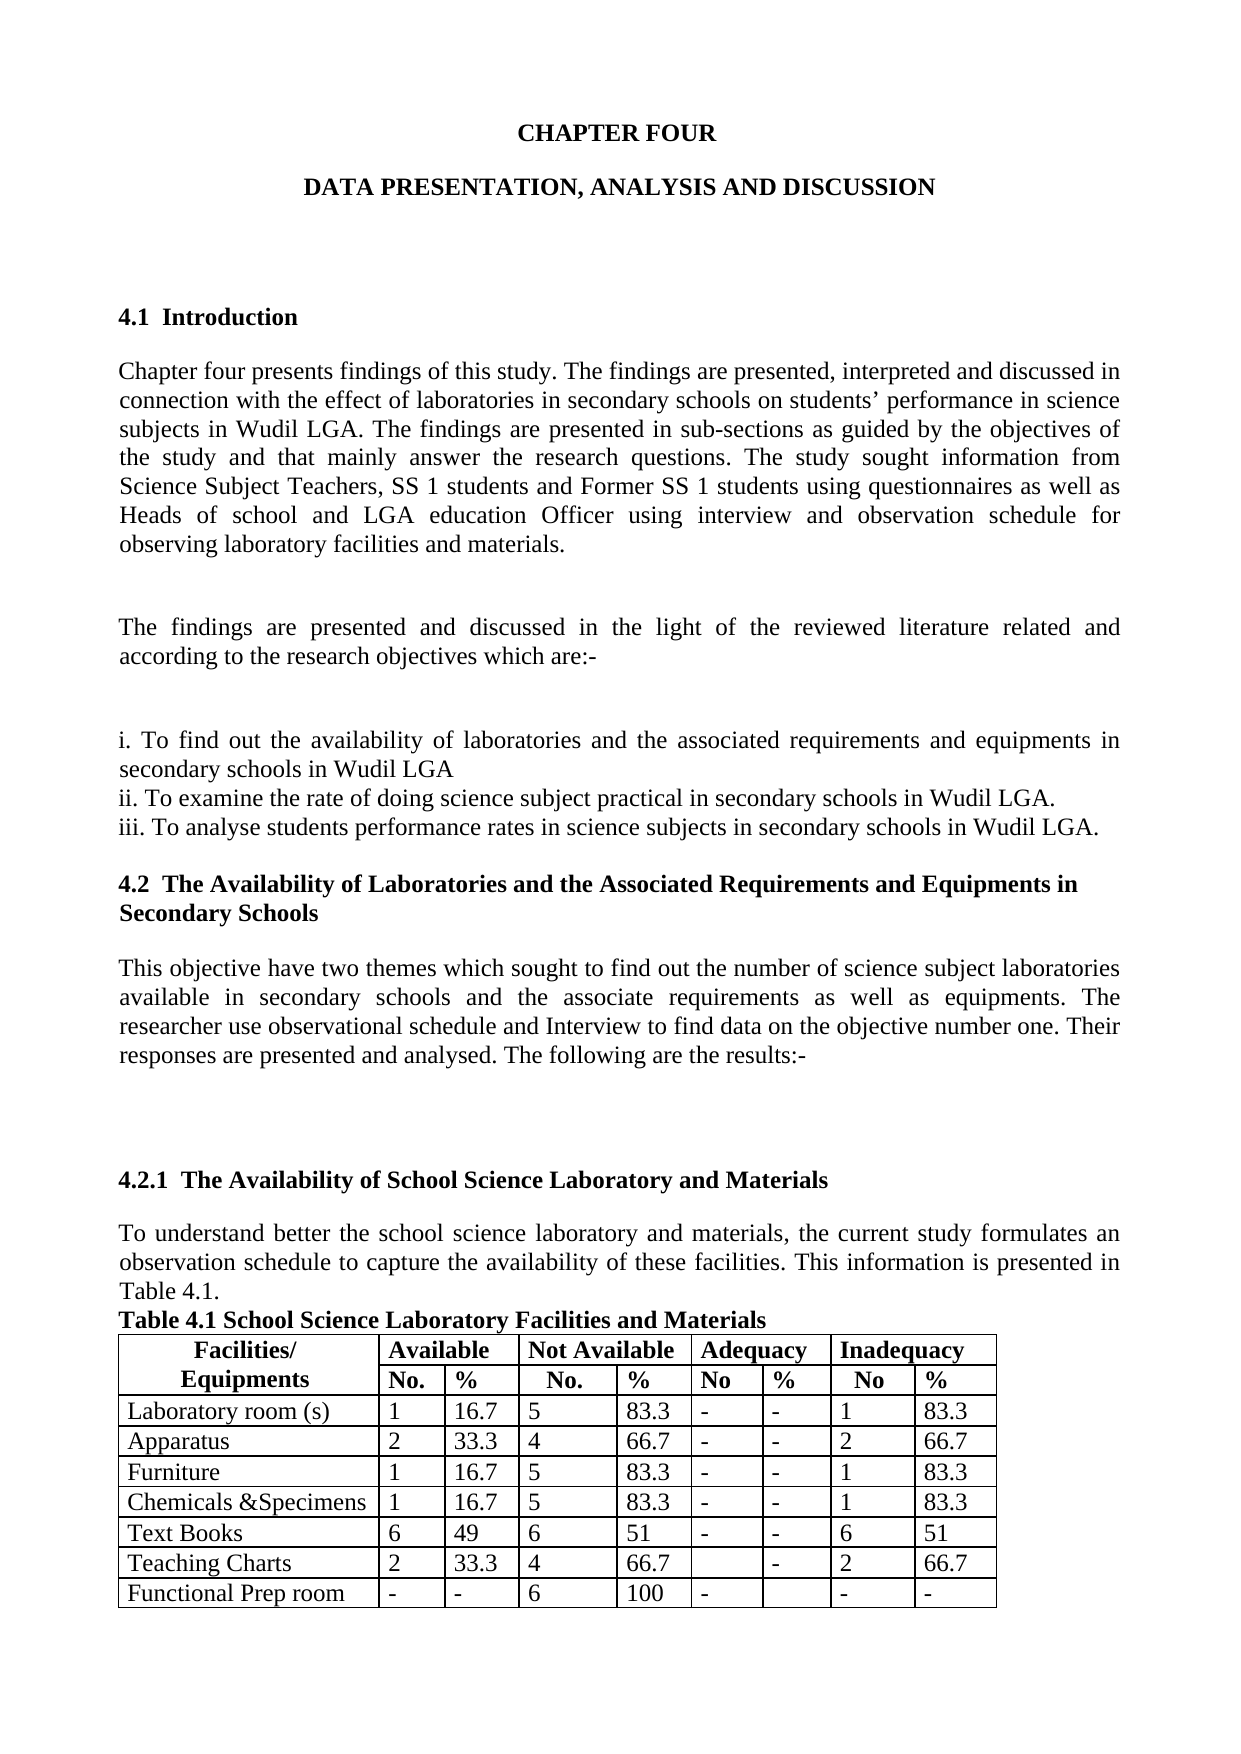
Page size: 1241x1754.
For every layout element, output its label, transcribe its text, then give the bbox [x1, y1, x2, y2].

table_cell No. [380, 1366, 444, 1394]
table_cell 2 [380, 1427, 444, 1455]
table_cell No [692, 1366, 762, 1394]
table_cell 1 [832, 1487, 914, 1516]
table_cell 66.7 [618, 1427, 691, 1455]
table_cell 6 [832, 1518, 914, 1546]
table_cell % [764, 1366, 830, 1394]
table_cell % [916, 1366, 996, 1394]
table_cell 1 [832, 1457, 914, 1486]
table_cell 4 [520, 1548, 616, 1577]
table_cell - [832, 1579, 914, 1607]
table_cell 16.7 [446, 1487, 518, 1516]
table_cell [692, 1548, 762, 1577]
text To understand better the school science laboratory and materials, the current study formulates an observation schedule to capture the availability of these facilities. This information is presented in Table 4.1. [118, 1218, 1121, 1305]
table_cell 2 [832, 1548, 914, 1577]
table_cell - [764, 1457, 830, 1486]
table_cell Furniture [119, 1457, 378, 1486]
table_cell - [446, 1579, 518, 1607]
table_cell 16.7 [446, 1457, 518, 1486]
text CHAPTER FOUR [118, 118, 1121, 147]
table_cell 100 [618, 1579, 691, 1607]
table_cell 83.3 [916, 1457, 996, 1486]
table_cell 51 [618, 1518, 691, 1546]
table_cell 33.3 [446, 1427, 518, 1455]
table_cell - [380, 1579, 444, 1607]
table_cell 1 [380, 1396, 444, 1425]
table_cell - [692, 1579, 762, 1607]
table_cell 83.3 [916, 1487, 996, 1516]
table_cell 16.7 [446, 1396, 518, 1425]
table_cell - [692, 1396, 762, 1425]
table_cell - [764, 1427, 830, 1455]
table_cell Apparatus [119, 1427, 378, 1455]
table_cell 5 [520, 1487, 616, 1516]
table_cell 83.3 [618, 1457, 691, 1486]
table_cell 49 [446, 1518, 518, 1546]
table_cell [764, 1579, 830, 1607]
table_cell Chemicals &Specimens [119, 1487, 378, 1516]
text DATA PRESENTATION, ANALYSIS AND DISCUSSION [118, 172, 1121, 201]
table_cell 51 [916, 1518, 996, 1546]
table_cell 1 [832, 1396, 914, 1425]
table_cell 5 [520, 1457, 616, 1486]
table_header Not Available [520, 1335, 691, 1364]
table_cell - [692, 1487, 762, 1516]
table_cell Laboratory room (s) [119, 1396, 378, 1425]
table_cell - [764, 1396, 830, 1425]
table_header Adequacy [692, 1335, 830, 1364]
table_cell Functional Prep room [119, 1579, 378, 1607]
table_cell 66.7 [618, 1548, 691, 1577]
table_cell Text Books [119, 1518, 378, 1546]
table_cell 2 [832, 1427, 914, 1455]
text 4.2.1 The Availability of School Science Laboratory and Materials [118, 1165, 1121, 1193]
table_header Facilities/ Equipments [119, 1335, 378, 1394]
table_cell 83.3 [916, 1396, 996, 1425]
text The findings are presented and discussed in the light of the reviewed literature related and according to the research objectives which are:- [118, 612, 1121, 670]
text 4.2 The Availability of Laboratories and the Associated Requirements and Equipments in Secondary Schools [118, 869, 1121, 927]
table_cell % [446, 1366, 518, 1394]
table_cell - [764, 1487, 830, 1516]
table_cell 33.3 [446, 1548, 518, 1577]
text Table 4.1 School Science Laboratory Facilities and Materials [118, 1305, 1121, 1334]
text 4.1 Introduction [118, 302, 1121, 331]
table_header Inadequacy [832, 1335, 996, 1364]
table_cell % [618, 1366, 691, 1394]
table_cell 4 [520, 1427, 616, 1455]
table_cell - [692, 1427, 762, 1455]
text ii. To examine the rate of doing science subject practical in secondary schools in Wudil LGA. [118, 783, 1121, 812]
table_cell 66.7 [916, 1548, 996, 1577]
table_header Available [380, 1335, 518, 1364]
table_cell - [916, 1579, 996, 1607]
table_cell No [832, 1366, 914, 1394]
table_cell 66.7 [916, 1427, 996, 1455]
table_cell Teaching Charts [119, 1548, 378, 1577]
table_cell 83.3 [618, 1396, 691, 1425]
table_cell 6 [380, 1518, 444, 1546]
table_cell 6 [520, 1579, 616, 1607]
table_cell 5 [520, 1396, 616, 1425]
text Chapter four presents findings of this study. The findings are presented, interpreted and discussed in connection with the effect of laboratories in secondary schools on students’ performance in science subjects in Wudil LGA. The findings are presented in sub-sections as guided by the objectives of the study and that mainly answer the research questions. The study sought information from Science Subject Teachers, SS 1 students and Former SS 1 students using questionnaires as well as Heads of school and LGA education Officer using interview and observation schedule for observing laboratory facilities and materials. [118, 356, 1121, 557]
table_cell 1 [380, 1457, 444, 1486]
table_cell - [692, 1457, 762, 1486]
table_cell - [764, 1548, 830, 1577]
table_cell 83.3 [618, 1487, 691, 1516]
text iii. To analyse students performance rates in science subjects in secondary schools in Wudil LGA. [118, 812, 1121, 841]
table_cell 6 [520, 1518, 616, 1546]
text i. To find out the availability of laboratories and the associated requirements and equipments in secondary schools in Wudil LGA [118, 725, 1121, 782]
text This objective have two themes which sought to find out the number of science subject laboratories available in secondary schools and the associate requirements as well as equipments. The researcher use observational schedule and Interview to find data on the objective number one. Their responses are presented and analysed. The following are the results:- [118, 953, 1121, 1068]
table_cell 1 [380, 1487, 444, 1516]
table_cell - [764, 1518, 830, 1546]
table_cell - [692, 1518, 762, 1546]
table_cell 2 [380, 1548, 444, 1577]
table_cell No. [520, 1366, 616, 1394]
